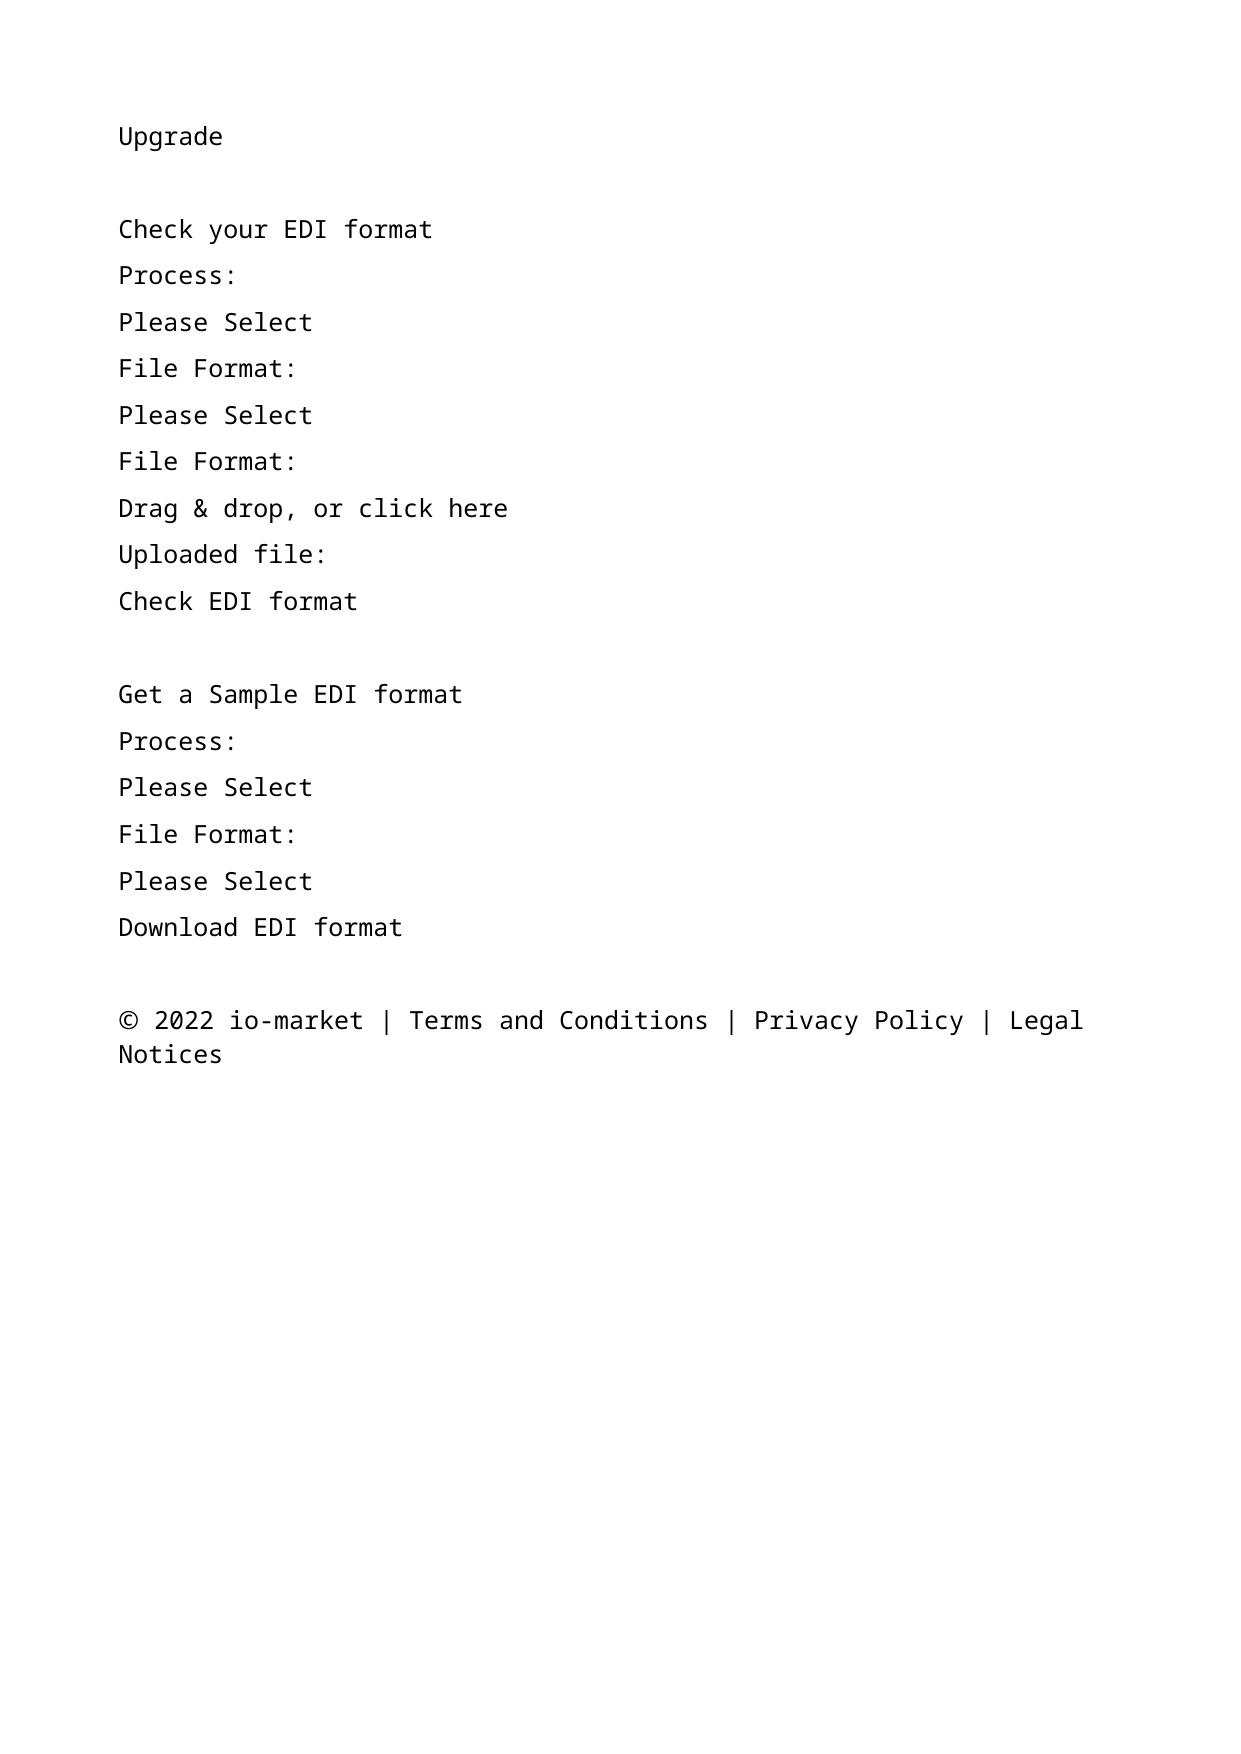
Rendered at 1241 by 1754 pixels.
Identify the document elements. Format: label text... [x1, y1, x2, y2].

text Process: [118, 258, 1122, 292]
text Process: [118, 723, 1122, 757]
text File Format: [118, 444, 1122, 478]
text Drag & drop, or click here [118, 491, 1122, 525]
text File Format: [118, 351, 1122, 385]
text Uploaded file: [118, 537, 1122, 571]
text Please Select [118, 770, 1122, 804]
text Check EDI format [118, 584, 1122, 618]
text Download EDI format [118, 910, 1122, 944]
text Please Select [118, 397, 1122, 432]
text Get a Sample EDI format [118, 677, 1122, 711]
text File Format: [118, 817, 1122, 851]
text Upgrade [118, 118, 1122, 152]
text Please Select [118, 863, 1122, 897]
text Check your EDI format [118, 211, 1122, 245]
text © 2022 io-market | Terms and Conditions | Privacy Policy | Legal Notices [118, 1003, 1122, 1071]
text Please Select [118, 304, 1122, 338]
